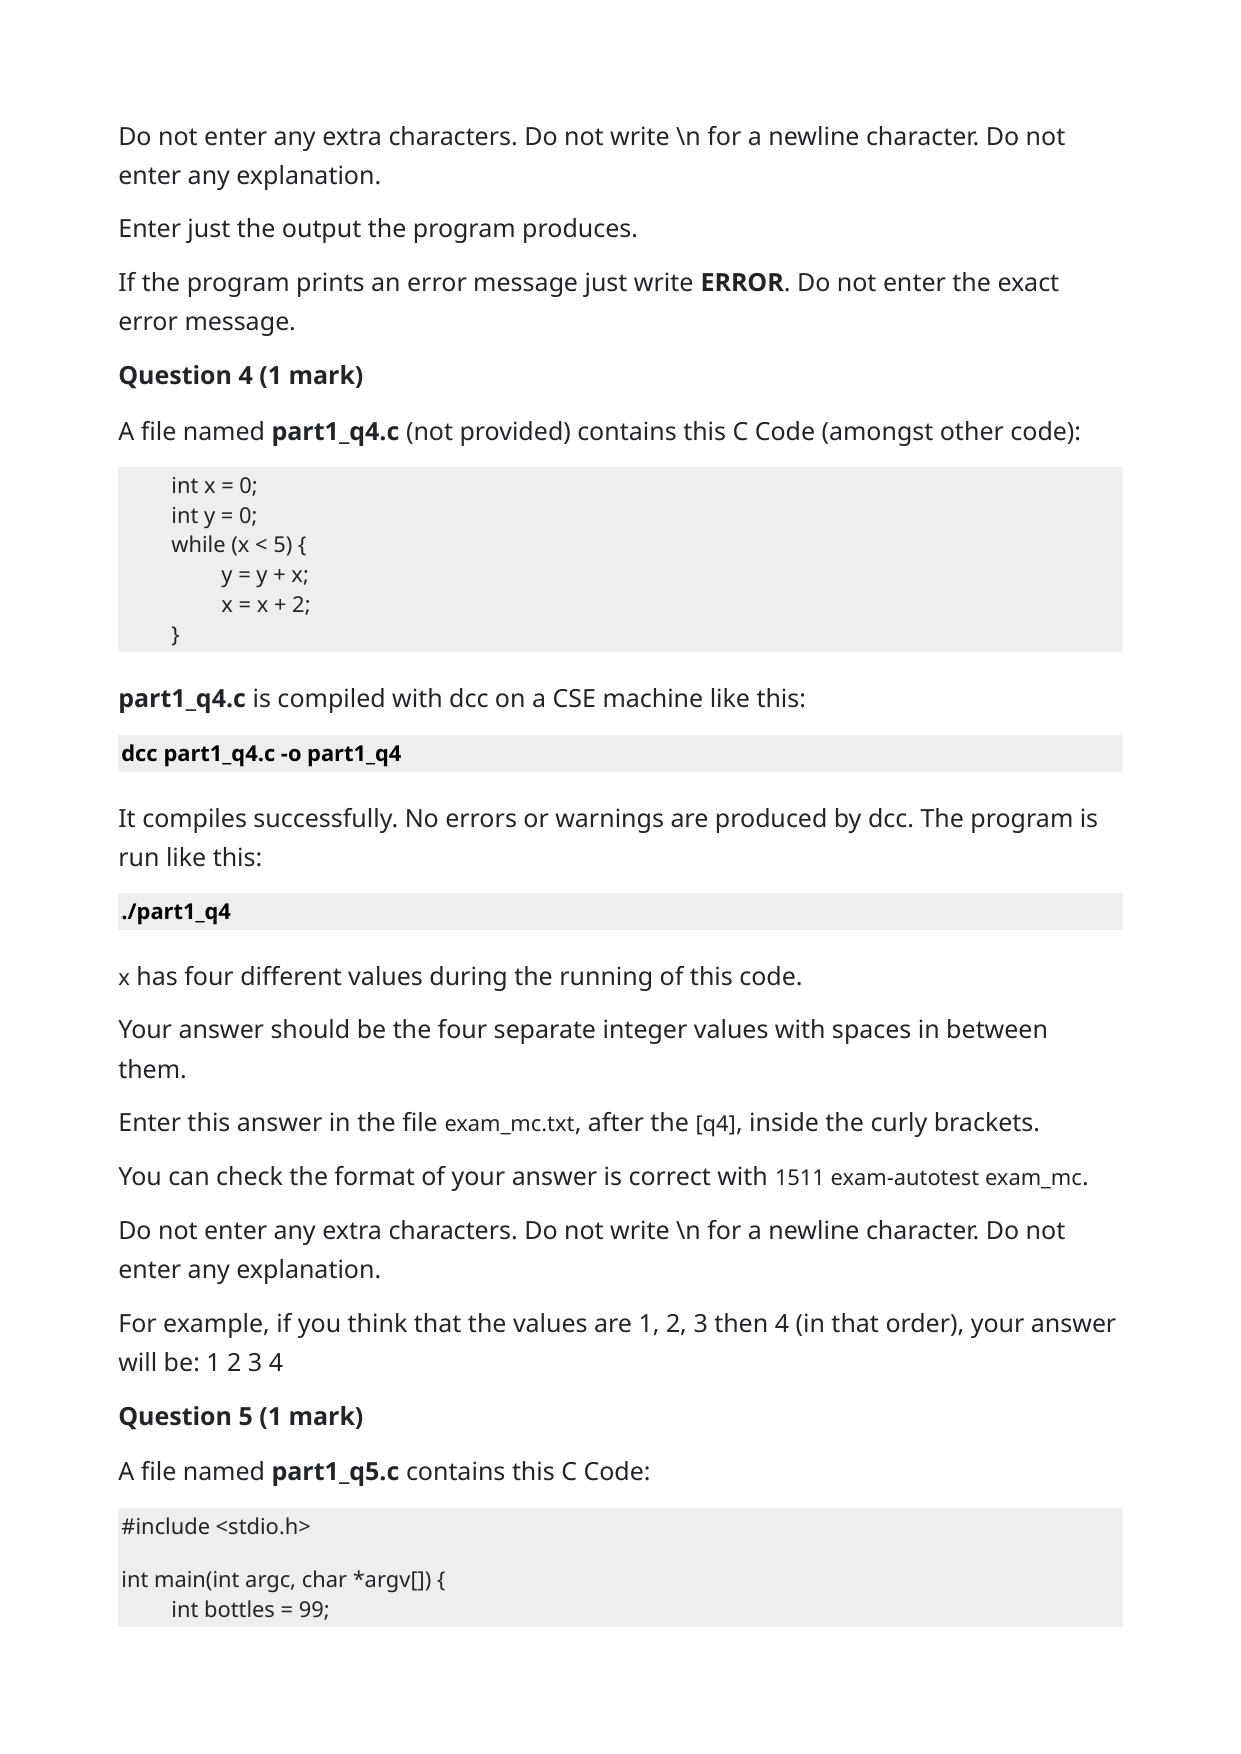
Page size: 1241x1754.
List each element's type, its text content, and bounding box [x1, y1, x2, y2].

text Your answer should be the four separate integer values with spaces in between them. [118, 1012, 1122, 1085]
text } [119, 616, 1122, 651]
subtitle Question 5 (1 mark) [118, 1398, 1122, 1432]
text Enter this answer in the file exam_mc.txt, after the [q4], inside the curly brackets. [118, 1105, 1122, 1139]
text It compiles successfully. No errors or warnings are produced by dcc. The program is run like this: [118, 800, 1122, 873]
text For example, if you think that the values are 1, 2, 3 then 4 (in that order), your answer will be: 1 2 3 4 [118, 1306, 1122, 1379]
text while (x < 5) { [119, 526, 1122, 556]
text ./part1_q4 [119, 894, 1122, 929]
text int x = 0; [119, 468, 1122, 497]
text Do not enter any extra characters. Do not write \n for a newline character. Do not enter any explanation. [118, 1213, 1122, 1286]
text A file named part1_q4.c (not provided) contains this C Code (amongst other code): [118, 413, 1122, 447]
text If the program prints an error message just write ERROR. Do not enter the exact error message. [118, 265, 1122, 338]
text dcc part1_q4.c -o part1_q4 [119, 736, 1122, 771]
text int bottles = 99; [119, 1591, 1122, 1626]
text y = y + x; [119, 556, 1122, 586]
text int y = 0; [119, 497, 1122, 526]
text int main(int argc, char *argv[]) { [119, 1561, 1122, 1591]
text part1_q4.c is compiled with dcc on a CSE machine like this: [118, 681, 1122, 715]
text Do not enter any extra characters. Do not write \n for a newline character. Do not enter any explanation. [118, 118, 1122, 191]
subtitle Question 4 (1 mark) [118, 358, 1122, 392]
text You can check the format of your answer is correct with 1511 exam-autotest exam_mc. [118, 1159, 1122, 1193]
text x has four different values during the running of this code. [118, 958, 1122, 992]
text A file named part1_q5.c contains this C Code: [118, 1454, 1122, 1488]
text x = x + 2; [119, 586, 1122, 616]
text #include <stdio.h> [119, 1509, 1122, 1537]
text Enter just the output the program produces. [118, 211, 1122, 245]
